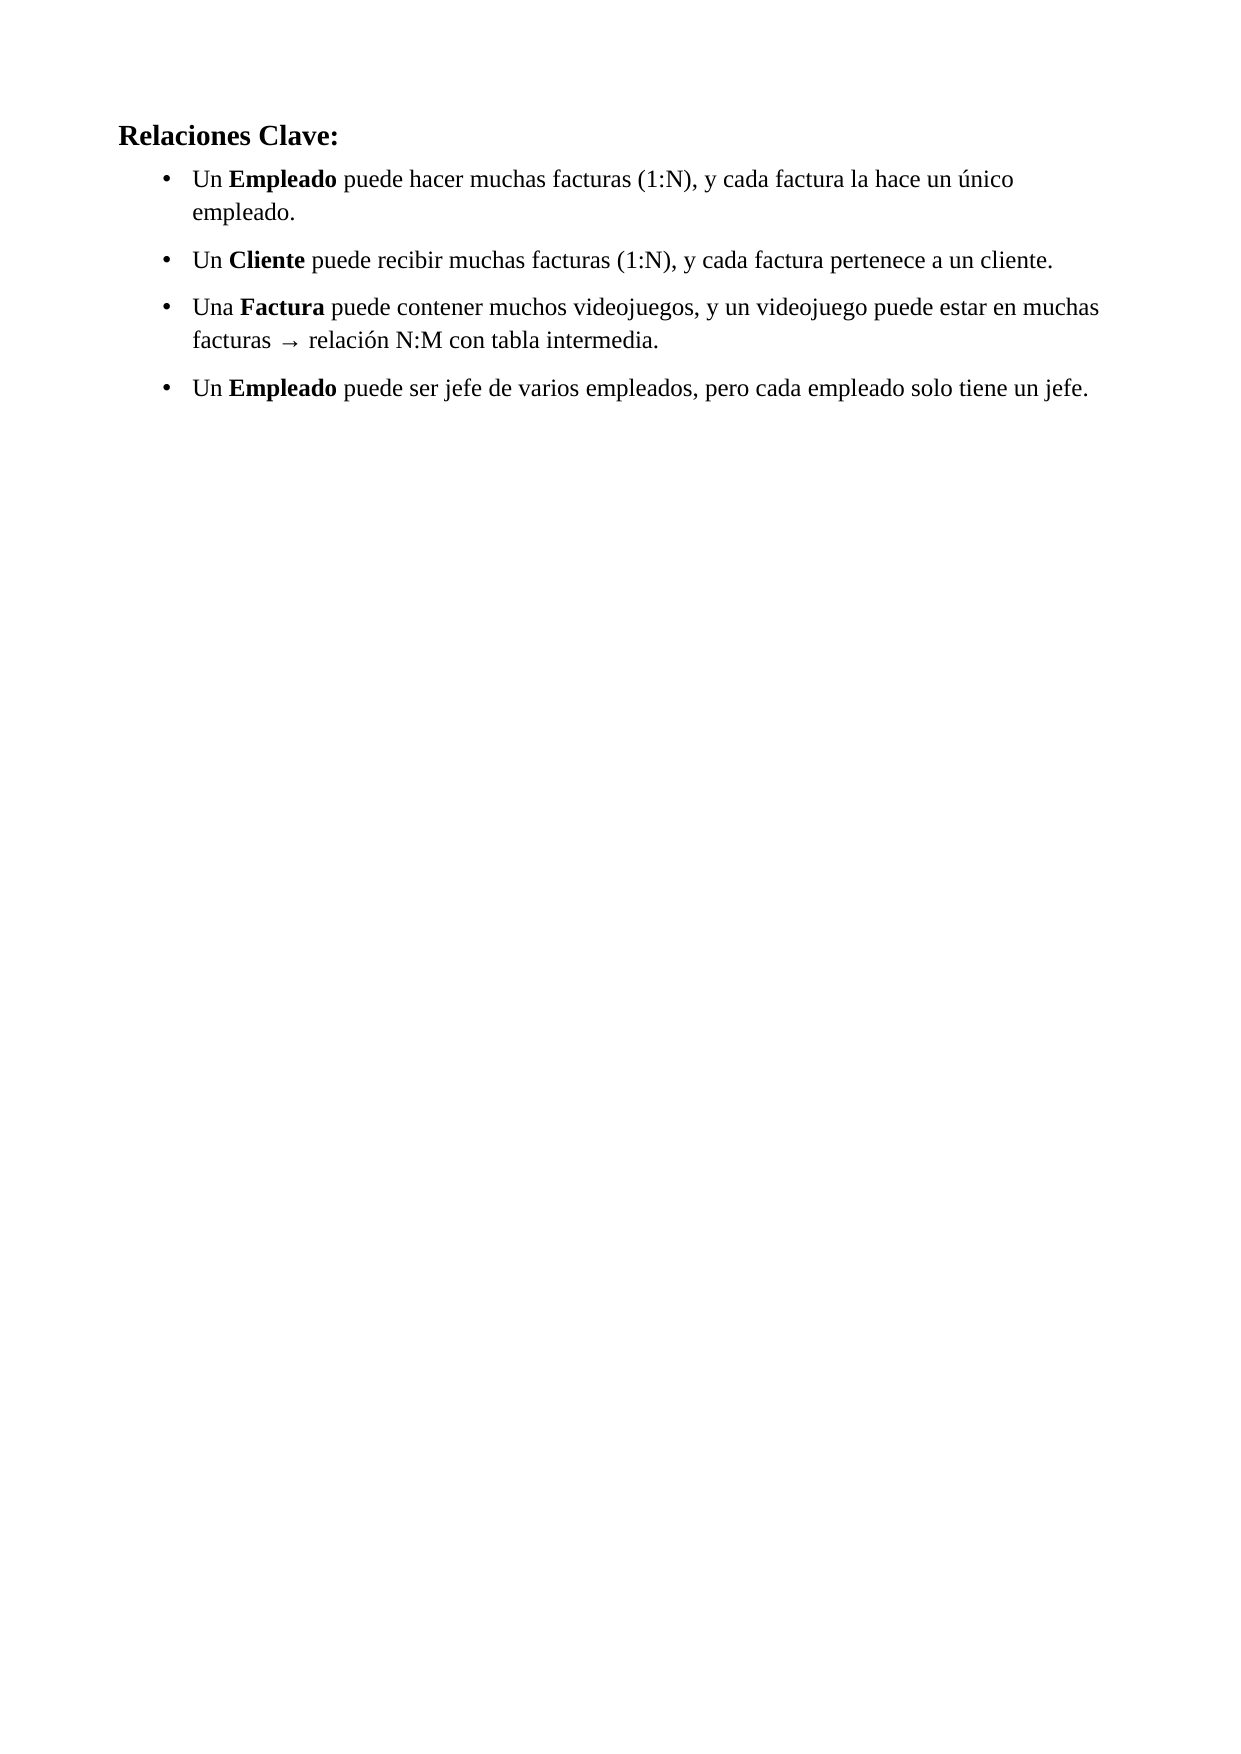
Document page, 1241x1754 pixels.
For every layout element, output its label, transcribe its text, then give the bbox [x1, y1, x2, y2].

list Un Empleado puede hacer muchas facturas (1:N), y cada factura la hace un único empleado. [162, 164, 1122, 226]
list Un Empleado puede ser jefe de varios empleados, pero cada empleado solo tiene un jefe. [162, 373, 1122, 402]
list Un Cliente puede recibir muchas facturas (1:N), y cada factura pertenece a un cliente. [162, 245, 1122, 273]
subtitle Relaciones Clave: [118, 118, 1122, 152]
list Una Factura puede contener muchos videojuegos, y un videojuego puede estar en muchas facturas → relación N:M con tabla intermedia. [162, 292, 1122, 354]
